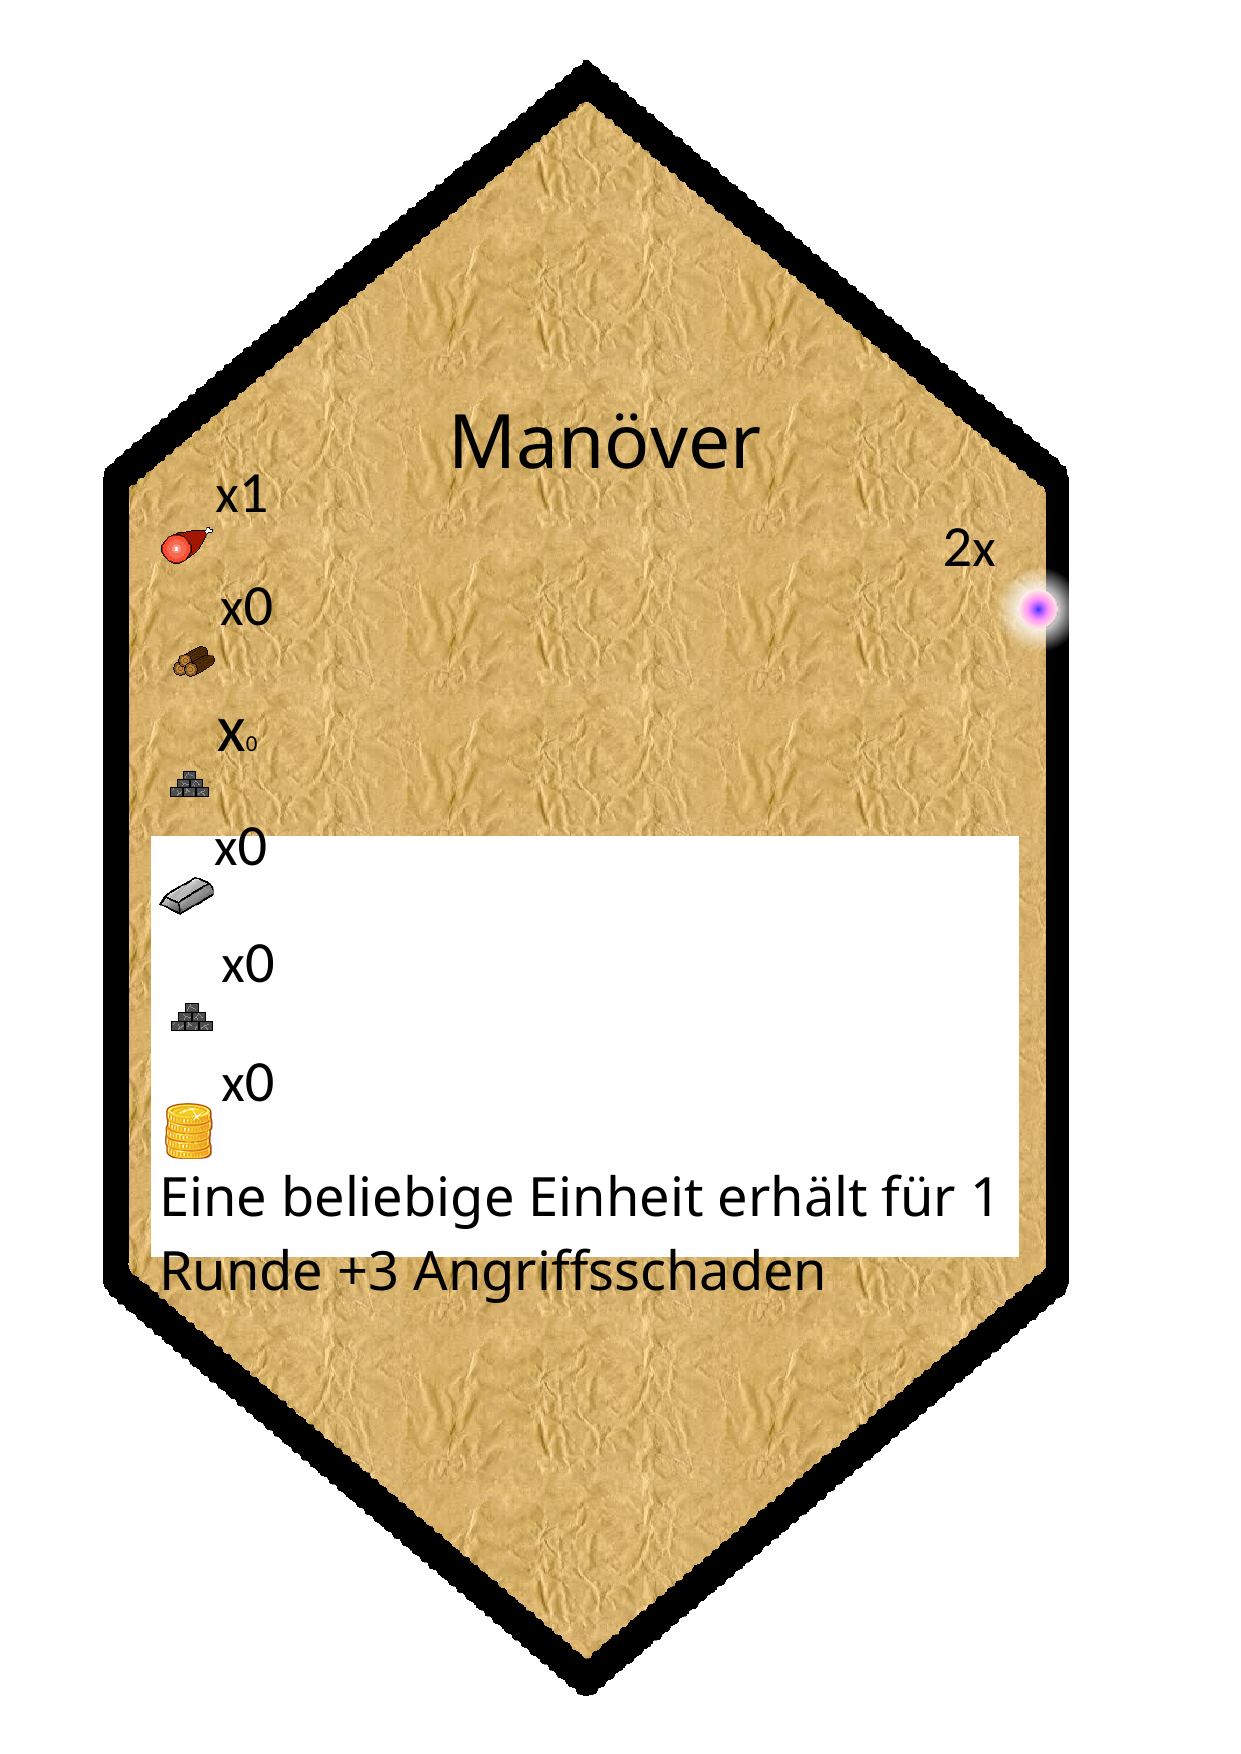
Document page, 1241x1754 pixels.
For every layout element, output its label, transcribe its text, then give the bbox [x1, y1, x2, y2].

table_header x1x0 x0 [148, 286, 295, 432]
table_header 2x [915, 286, 1092, 1159]
table_header Manöver [295, 286, 317, 307]
table_cell Eine beliebige Einheit erhält für 1 Runde +3 Angriffsschaden [148, 1328, 469, 1601]
table_cell Eine beliebige Einheit erhält für 1 Runde +3 Angriffsschaden [704, 1159, 1092, 1601]
table_header Manöver [856, 286, 915, 340]
